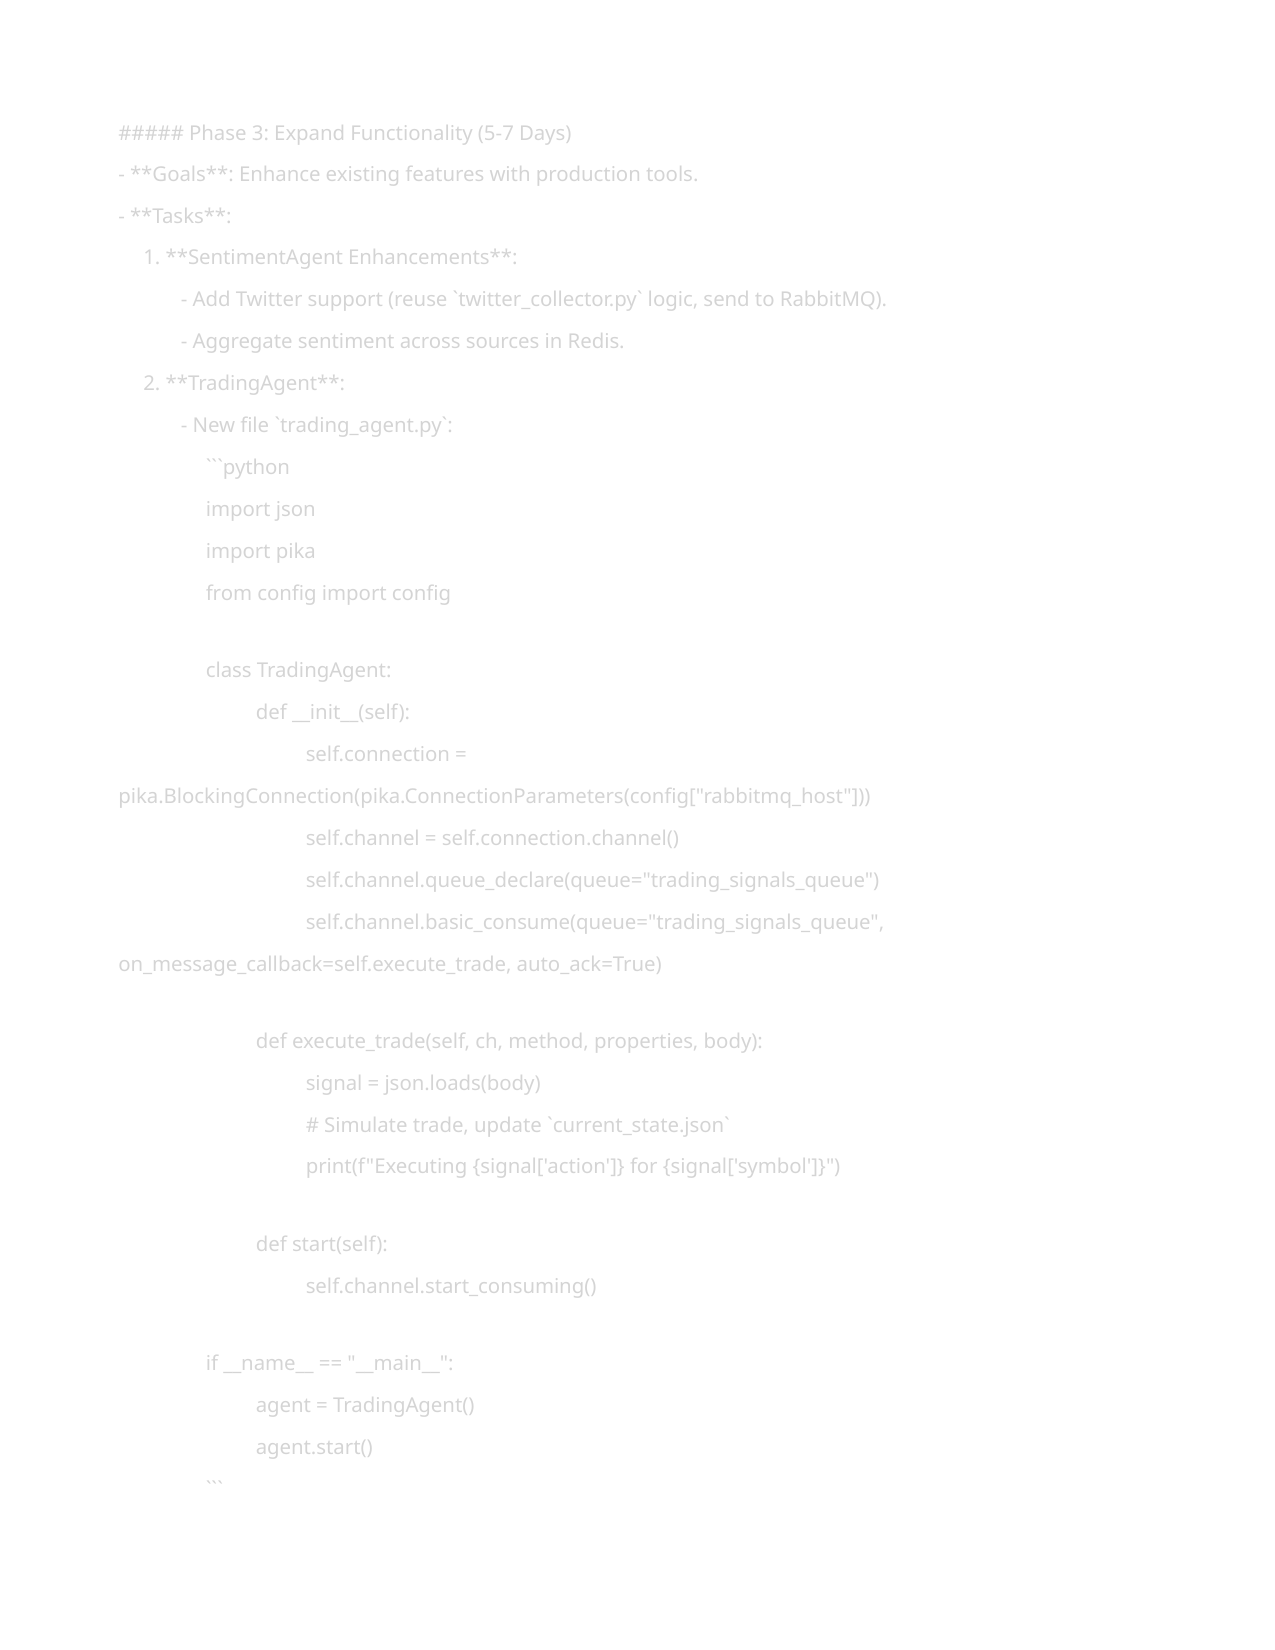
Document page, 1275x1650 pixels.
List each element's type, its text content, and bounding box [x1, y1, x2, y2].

text self.channel.start_consuming() [118, 1272, 1157, 1299]
text 1. **SentimentAgent Enhancements**: [118, 243, 1157, 271]
text print(f"Executing {signal['action']} for {signal['symbol']}") [118, 1152, 1157, 1180]
text - Add Twitter support (reuse `twitter_collector.py` logic, send to RabbitMQ). [118, 285, 1157, 313]
text self.connection = pika.BlockingConnection(pika.ConnectionParameters(config["rabbitmq_host"])) [118, 740, 1157, 809]
text ##### Phase 3: Expand Functionality (5-7 Days) [118, 118, 1157, 146]
text ``` [118, 1475, 1157, 1503]
text def start(self): [118, 1229, 1157, 1258]
text - New file `trading_agent.py`: [118, 411, 1157, 439]
text signal = json.loads(body) [118, 1068, 1157, 1096]
text self.channel.queue_declare(queue="trading_signals_queue") [118, 865, 1157, 893]
text import pika [118, 537, 1157, 565]
text - Aggregate sentiment across sources in Redis. [118, 327, 1157, 355]
text - **Tasks**: [118, 201, 1157, 229]
text agent = TradingAgent() [118, 1391, 1157, 1419]
text self.channel.basic_consume(queue="trading_signals_queue", on_message_callback=self.execute_trade, auto_ack=True) [118, 907, 1157, 977]
text 2. **TradingAgent**: [118, 369, 1157, 397]
text import json [118, 495, 1157, 523]
text class TradingAgent: [118, 656, 1157, 684]
text from config import config [118, 579, 1157, 607]
text self.channel = self.connection.channel() [118, 823, 1157, 851]
text ```python [118, 453, 1157, 481]
text agent.start() [118, 1433, 1157, 1461]
text def execute_trade(self, ch, method, properties, body): [118, 1026, 1157, 1054]
text def __init__(self): [118, 698, 1157, 726]
text # Simulate trade, update `current_state.json` [118, 1110, 1157, 1138]
text - **Goals**: Enhance existing features with production tools. [118, 160, 1157, 187]
text if __name__ == "__main__": [118, 1349, 1157, 1377]
